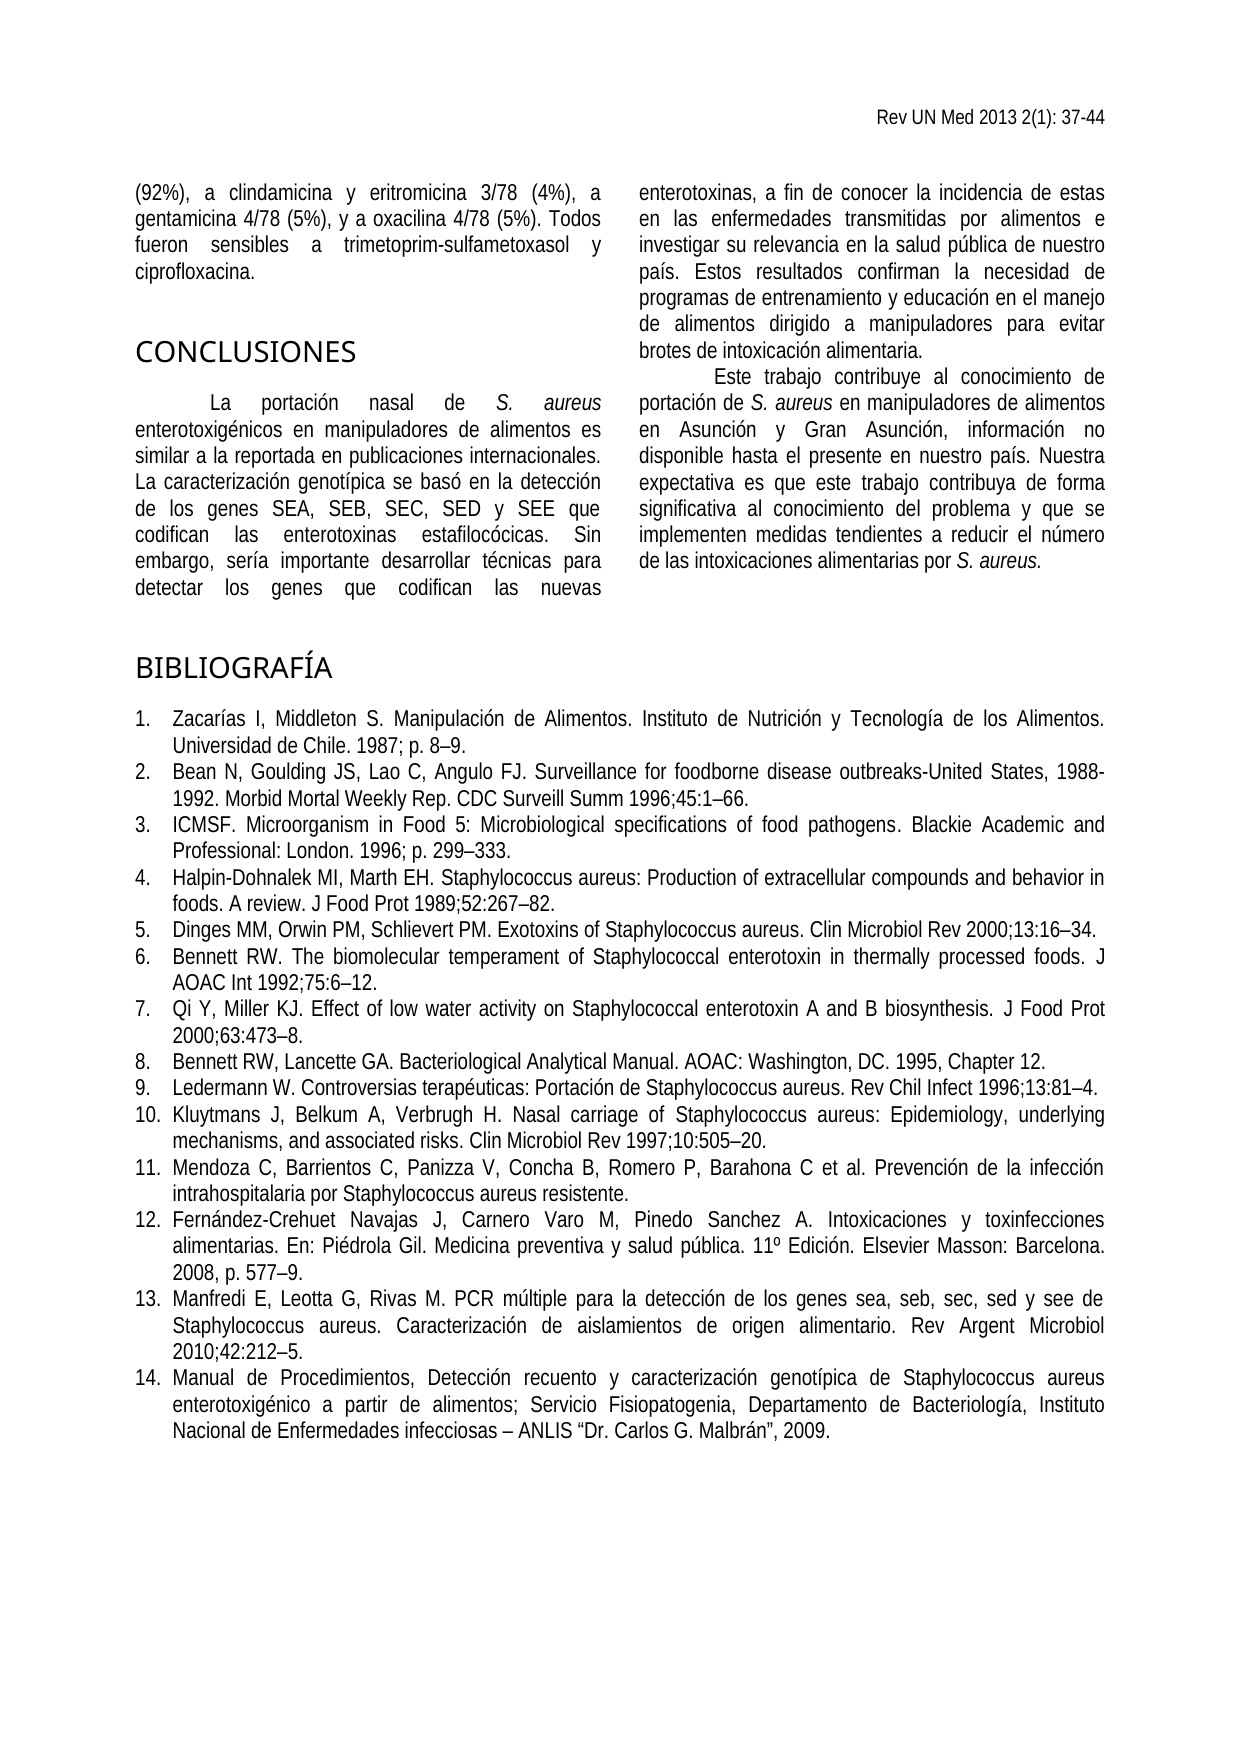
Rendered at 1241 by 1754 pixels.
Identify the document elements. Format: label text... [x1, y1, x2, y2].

list Zacarías I, Middleton S. Manipulación de Alimentos. Instituto de Nutrición y Tecnología de los Alimentos. Universidad de Chile. 1987; p. 8–9. [135, 705, 1105, 758]
list ICMSF. Microorganism in Food 5: Microbiological specifications of food pathogens. Blackie Academic and Professional: London. 1996; p. 299–333. [135, 811, 1105, 863]
text (92%), a clindamicina y eritromicina 3/78 (4%), a gentamicina 4/78 (5%), y a oxacilina 4/78 (5%). Todos fueron sensibles a trimetoprim-sulfametoxasol y ciprofloxacina. [135, 178, 601, 284]
list Kluytmans J, Belkum A, Verbrugh H. Nasal carriage of Staphylococcus aureus: Epidemiology, underlying mechanisms, and associated risks. Clin Microbiol Rev 1997;10:505–20. [135, 1101, 1105, 1153]
list Bennett RW, Lancette GA. Bacteriological Analytical Manual. AOAC: Washington, DC. 1995, Chapter 12. [135, 1048, 1105, 1074]
text Este trabajo contribuye al conocimiento de portación de S. aureus en manipuladores de alimentos en Asunción y Gran Asunción, información no disponible hasta el presente en nuestro país. Nuestra expectativa es que este trabajo contribuya de forma significativa al conocimiento del problema y que se implementen medidas tendientes a reducir el número de las intoxicaciones alimentarias por S. aureus. [639, 363, 1105, 574]
text enterotoxinas, a fin de conocer la incidencia de estas en las enfermedades transmitidas por alimentos e investigar su relevancia en la salud pública de nuestro país. Estos resultados confirman la necesidad de programas de entrenamiento y educación en el manejo de alimentos dirigido a manipuladores para evitar brotes de intoxicación alimentaria. [639, 178, 1105, 363]
subtitle CONCLUSIONES [135, 331, 601, 371]
list Ledermann W. Controversias terapéuticas: Portación de Staphylococcus aureus. Rev Chil Infect 1996;13:81–4. [135, 1074, 1105, 1101]
list Halpin-Dohnalek MI, Marth EH. Staphylococcus aureus: Production of extracellular compounds and behavior in foods. A review. J Food Prot 1989;52:267–82. [135, 863, 1105, 916]
list Bean N, Goulding JS, Lao C, Angulo FJ. Surveillance for foodborne disease outbreaks-United States, 1988-1992. Morbid Mortal Weekly Rep. CDC Surveill Summ 1996;45:1–66. [135, 758, 1105, 811]
text La portación nasal de S. aureus enterotoxigénicos en manipuladores de alimentos es similar a la reportada en publicaciones internacionales. La caracterización genotípica se basó en la detección de los genes SEA, SEB, SEC, SED y SEE que codifican las enterotoxinas estafilocócicas. Sin embargo, sería importante desarrollar técnicas para detectar los genes que codifican las nuevas [135, 389, 601, 600]
subtitle BIBLIOGRAFÍA [135, 647, 1105, 687]
list Manfredi E, Leotta G, Rivas M. PCR múltiple para la detección de los genes sea, seb, sec, sed y see de Staphylococcus aureus. Caracterización de aislamientos de origen alimentario. Rev Argent Microbiol 2010;42:212–5. [135, 1285, 1105, 1364]
list Manual de Procedimientos, Detección recuento y caracterización genotípica de Staphylococcus aureus enterotoxigénico a partir de alimentos; Servicio Fisiopatogenia, Departamento de Bacteriología, Instituto Nacional de Enfermedades infecciosas – ANLIS “Dr. Carlos G. Malbrán”, 2009. [135, 1364, 1105, 1443]
list Mendoza C, Barrientos C, Panizza V, Concha B, Romero P, Barahona C et al. Prevención de la infección intrahospitalaria por Staphylococcus aureus resistente. [135, 1153, 1105, 1206]
list Bennett RW. The biomolecular temperament of Staphylococcal enterotoxin in thermally processed foods. J AOAC Int 1992;75:6–12. [135, 943, 1105, 995]
list Qi Y, Miller KJ. Effect of low water activity on Staphylococcal enterotoxin A and B biosynthesis. J Food Prot 2000;63:473–8. [135, 995, 1105, 1048]
list Dinges MM, Orwin PM, Schlievert PM. Exotoxins of Staphylococcus aureus. Clin Microbiol Rev 2000;13:16–34. [135, 916, 1105, 943]
list Fernández-Crehuet Navajas J, Carnero Varo M, Pinedo Sanchez A. Intoxicaciones y toxinfecciones alimentarias. En: Piédrola Gil. Medicina preventiva y salud pública. 11º Edición. Elsevier Masson: Barcelona. 2008, p. 577–9. [135, 1206, 1105, 1285]
